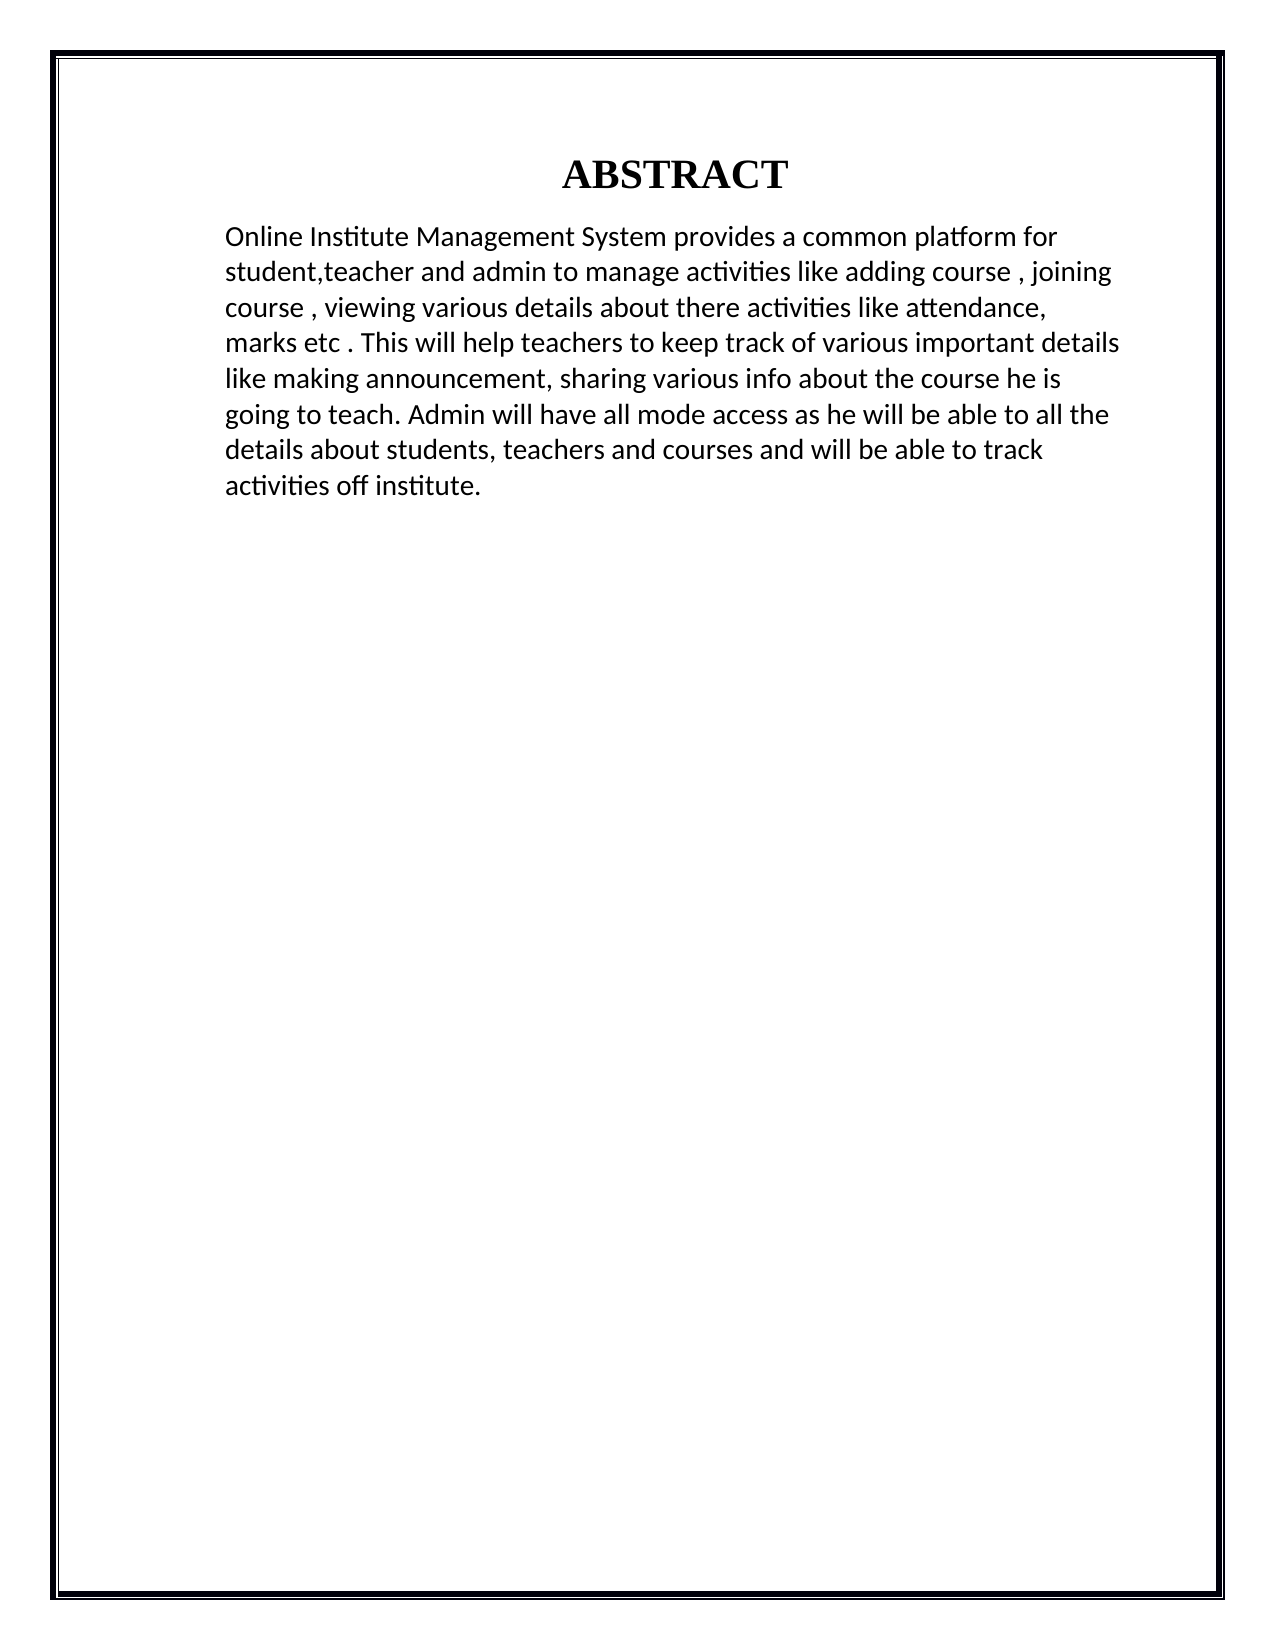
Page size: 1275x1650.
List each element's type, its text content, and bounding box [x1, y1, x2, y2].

text Online Institute Management System provides a common platform for student,teacher and admin to manage activities like adding course , joining course , viewing various details about there activities like attendance, marks etc . This will help teachers to keep track of various important details like making announcement, sharing various info about the course he is going to teach. Admin will have all mode access as he will be able to all the details about students, teachers and courses and will be able to track activities off institute. [225, 218, 1125, 503]
text ABSTRACT [225, 150, 1125, 198]
